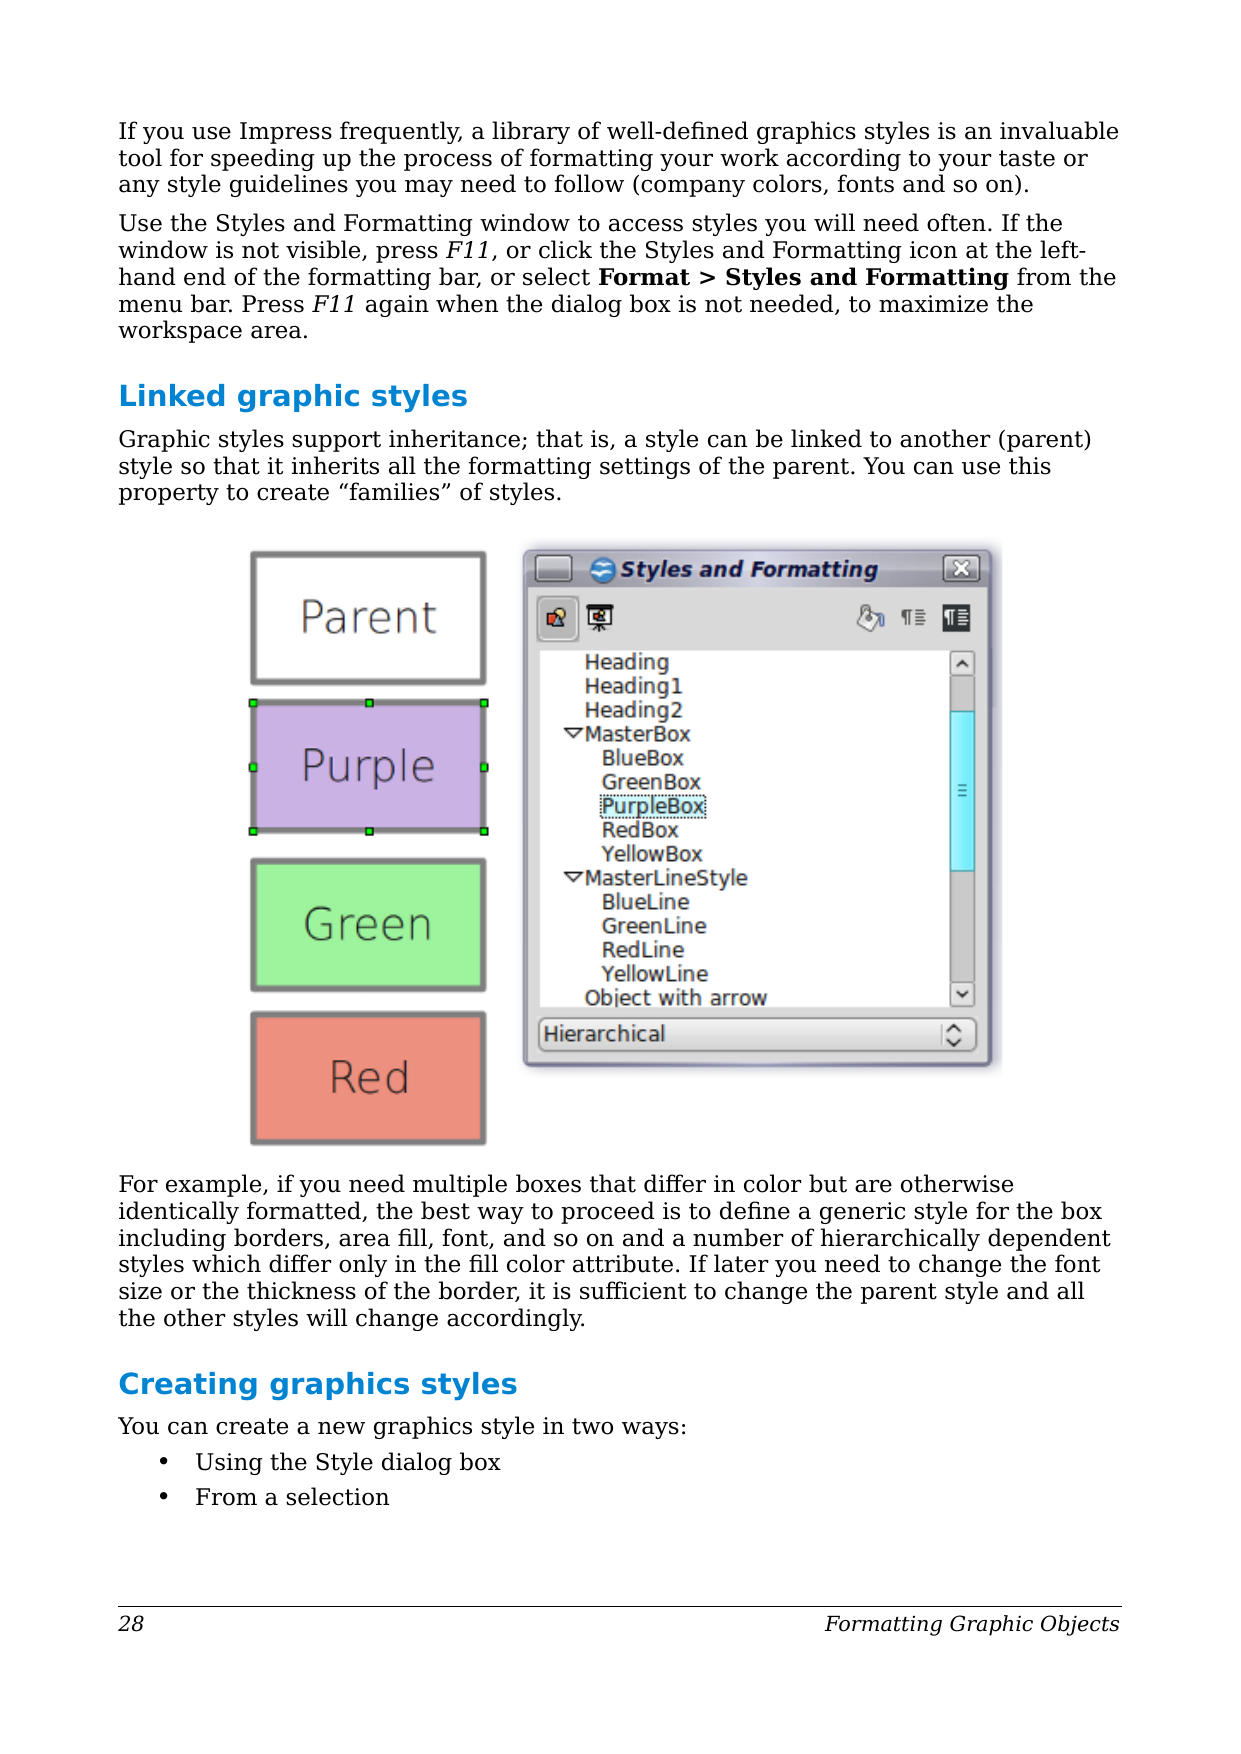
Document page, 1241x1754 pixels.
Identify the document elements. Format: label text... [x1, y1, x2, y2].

list You can create a new graphics style in two ways: [118, 1413, 1122, 1440]
text If you use Impress frequently, a library of well-defined graphics styles is an invaluable tool for speeding up the process of formatting your work according to your taste or any style guidelines you may need to follow (company colors, fonts and so on). [118, 118, 1122, 198]
text Use the Styles and Formatting window to access styles you will need often. If the window is not visible, press F11, or click the Styles and Formatting icon at the left-hand end of the formatting bar, or select Format > Styles and Formatting from the menu bar. Press F11 again when the dialog box is not needed, to maximize the workspace area. [118, 211, 1122, 344]
text Graphic styles support inheritance; that is, a style can be linked to another (parent) style so that it inherits all the formatting settings of the parent. You can use this property to create “families” of styles. [118, 426, 1122, 506]
list From a selection [156, 1482, 1122, 1511]
subtitle Creating graphics styles [118, 1367, 1122, 1401]
list Using the Style dialog box [156, 1447, 1122, 1476]
subtitle Linked graphic styles [118, 380, 1122, 414]
text For example, if you need multiple boxes that differ in color but are otherwise identically formatted, the best way to proceed is to define a generic style for the box including borders, area fill, font, and so on and a number of hierarchically dependent styles which differ only in the fill color attribute. If later you need to change the font size or the thickness of the border, it is sufficient to change the parent style and all the other styles will change accordingly. [118, 1172, 1122, 1332]
picture [237, 531, 1003, 1160]
